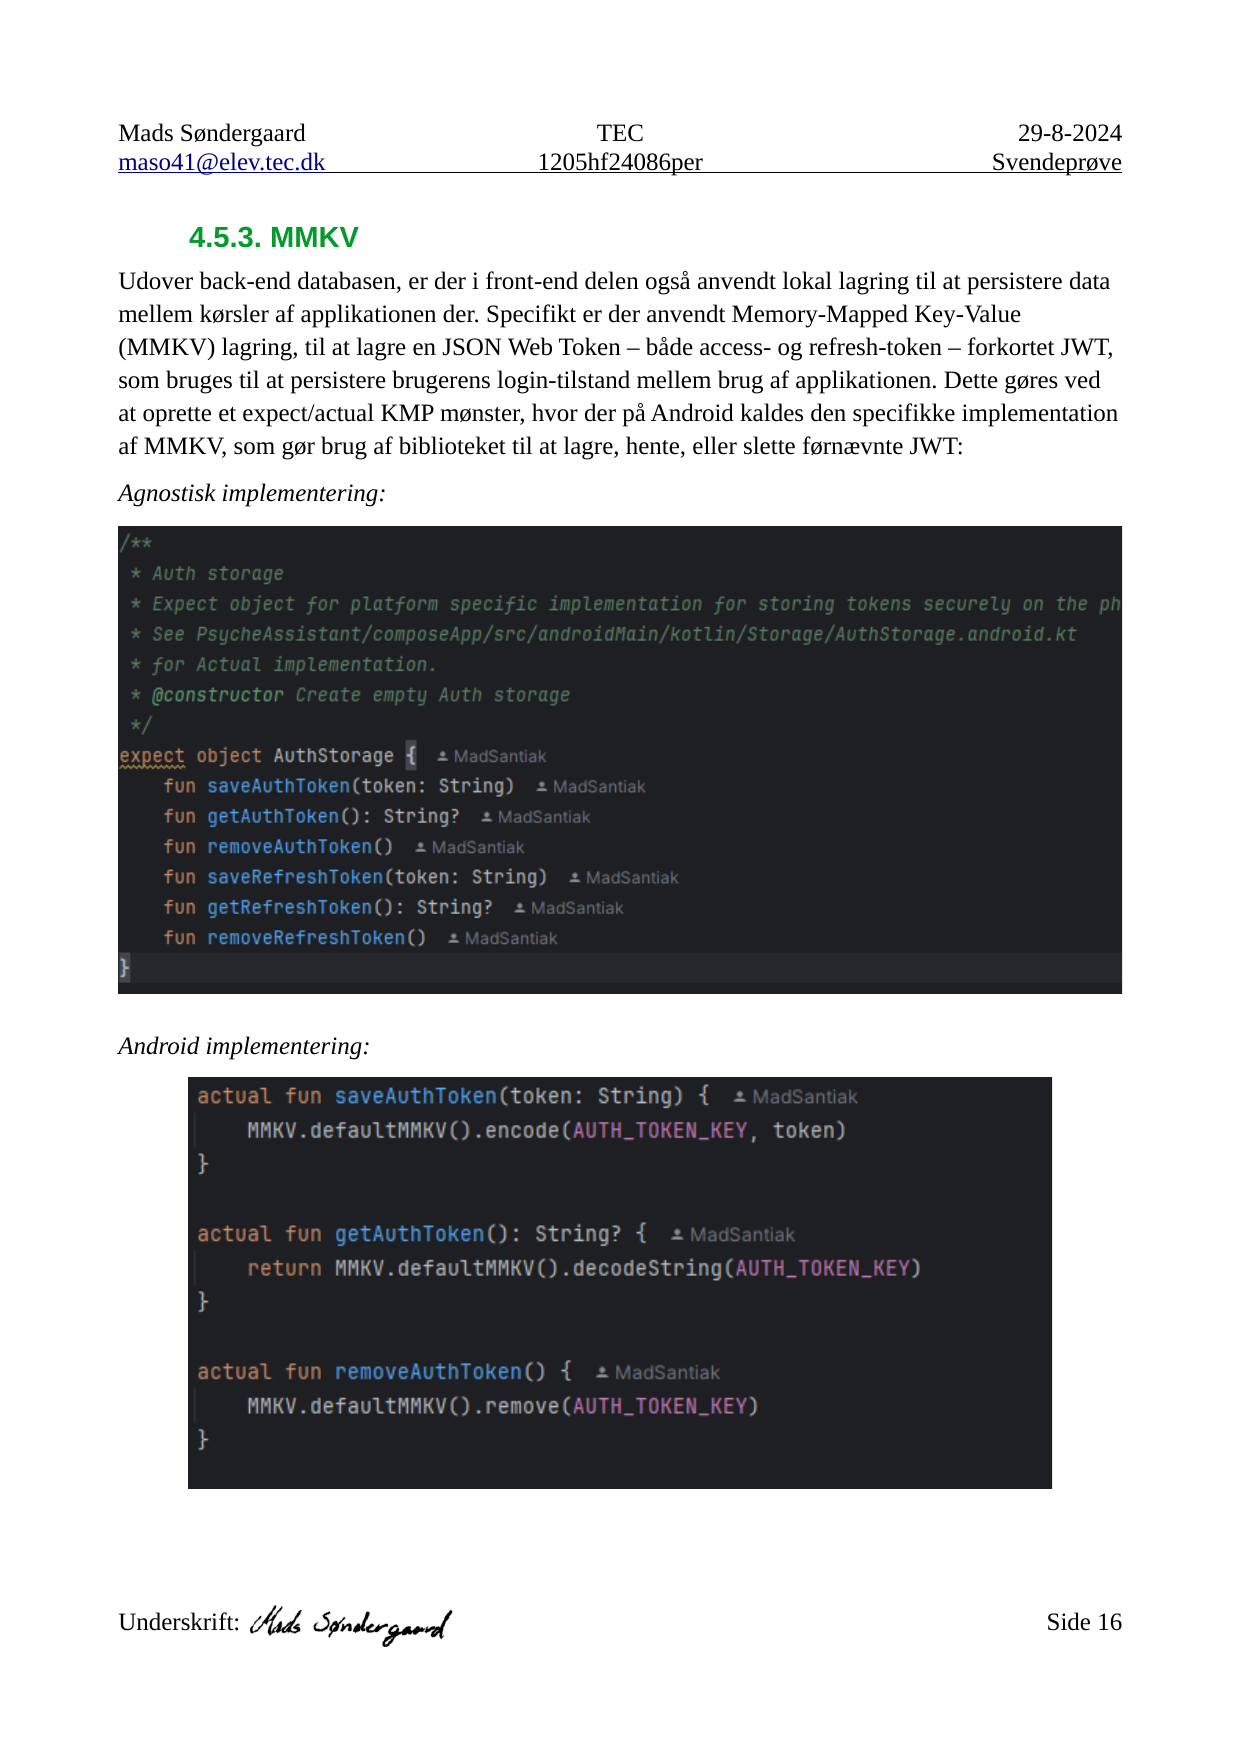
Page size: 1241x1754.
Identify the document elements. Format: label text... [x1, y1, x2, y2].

picture [188, 1077, 1053, 1489]
picture [244, 1600, 458, 1647]
text Android implementering: [118, 994, 1122, 1060]
subtitle 4.5.3. MMKV [118, 220, 1122, 253]
picture [118, 526, 1123, 994]
text Agnostisk implementering: [118, 478, 1122, 507]
text Udover back-end databasen, er der i front-end delen også anvendt lokal lagring til at persistere data mellem kørsler af applikationen der. Specifikt er der anvendt Memory-Mapped Key-Value (MMKV) lagring, til at lagre en JSON Web Token – både access- og refresh-token – forkortet JWT, som bruges til at persistere brugerens login-tilstand mellem brug af applikationen. Dette gøres ved at oprette et expect/actual KMP mønster, hvor der på Android kaldes den specifikke implementation af MMKV, som gør brug af biblioteket til at lagre, hente, eller slette førnævnte JWT: [118, 266, 1122, 459]
